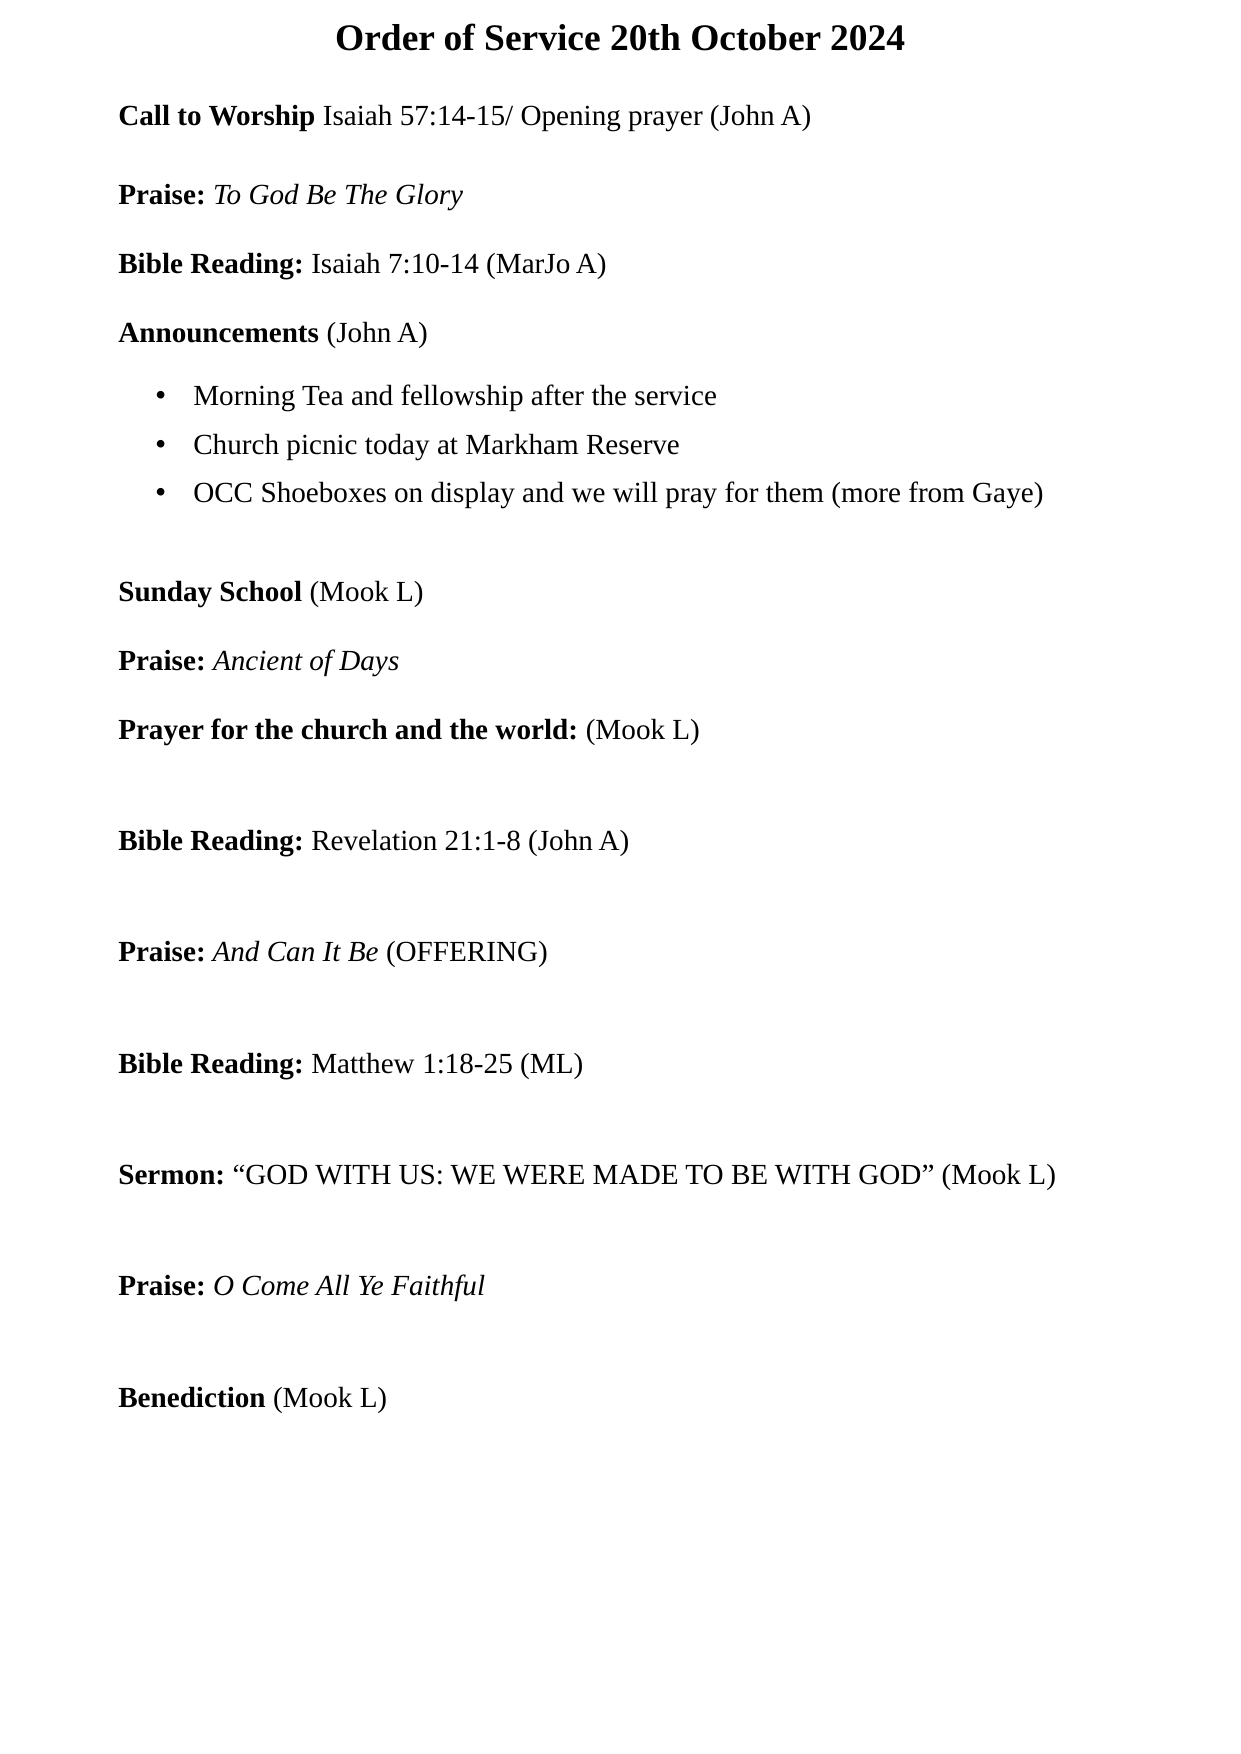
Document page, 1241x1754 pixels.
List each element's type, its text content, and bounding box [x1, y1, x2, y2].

text Sermon: “GOD WITH US: WE WERE MADE TO BE WITH GOD” (Mook L) [118, 1157, 1122, 1191]
text Bible Reading: Isaiah 7:10-14 (MarJo A) [118, 246, 1122, 280]
text Praise: Ancient of Days [118, 643, 1122, 676]
text Benediction (Mook L) [118, 1380, 1122, 1413]
list Church picnic today at Markham Reserve [156, 427, 1122, 460]
list Morning Tea and fellowship after the service [156, 378, 1122, 412]
text Prayer for the church and the world: (Mook L) [118, 712, 1122, 745]
text Bible Reading: Matthew 1:18-25 (ML) [118, 1046, 1122, 1079]
text Praise: And Can It Be (OFFERING) [118, 934, 1122, 968]
text Praise: To God Be The Glory [118, 177, 1122, 211]
text Praise: O Come All Ye Faithful [118, 1268, 1122, 1302]
list OCC Shoeboxes on display and we will pray for them (more from Gaye) [156, 475, 1122, 509]
text Bible Reading: Revelation 21:1-8 (John A) [118, 823, 1122, 857]
text Sunday School (Mook L) [118, 574, 1122, 607]
text Announcements (John A) [118, 315, 1122, 349]
text Call to Worship Isaiah 57:14-15/ Opening prayer (John A) [118, 98, 1122, 132]
